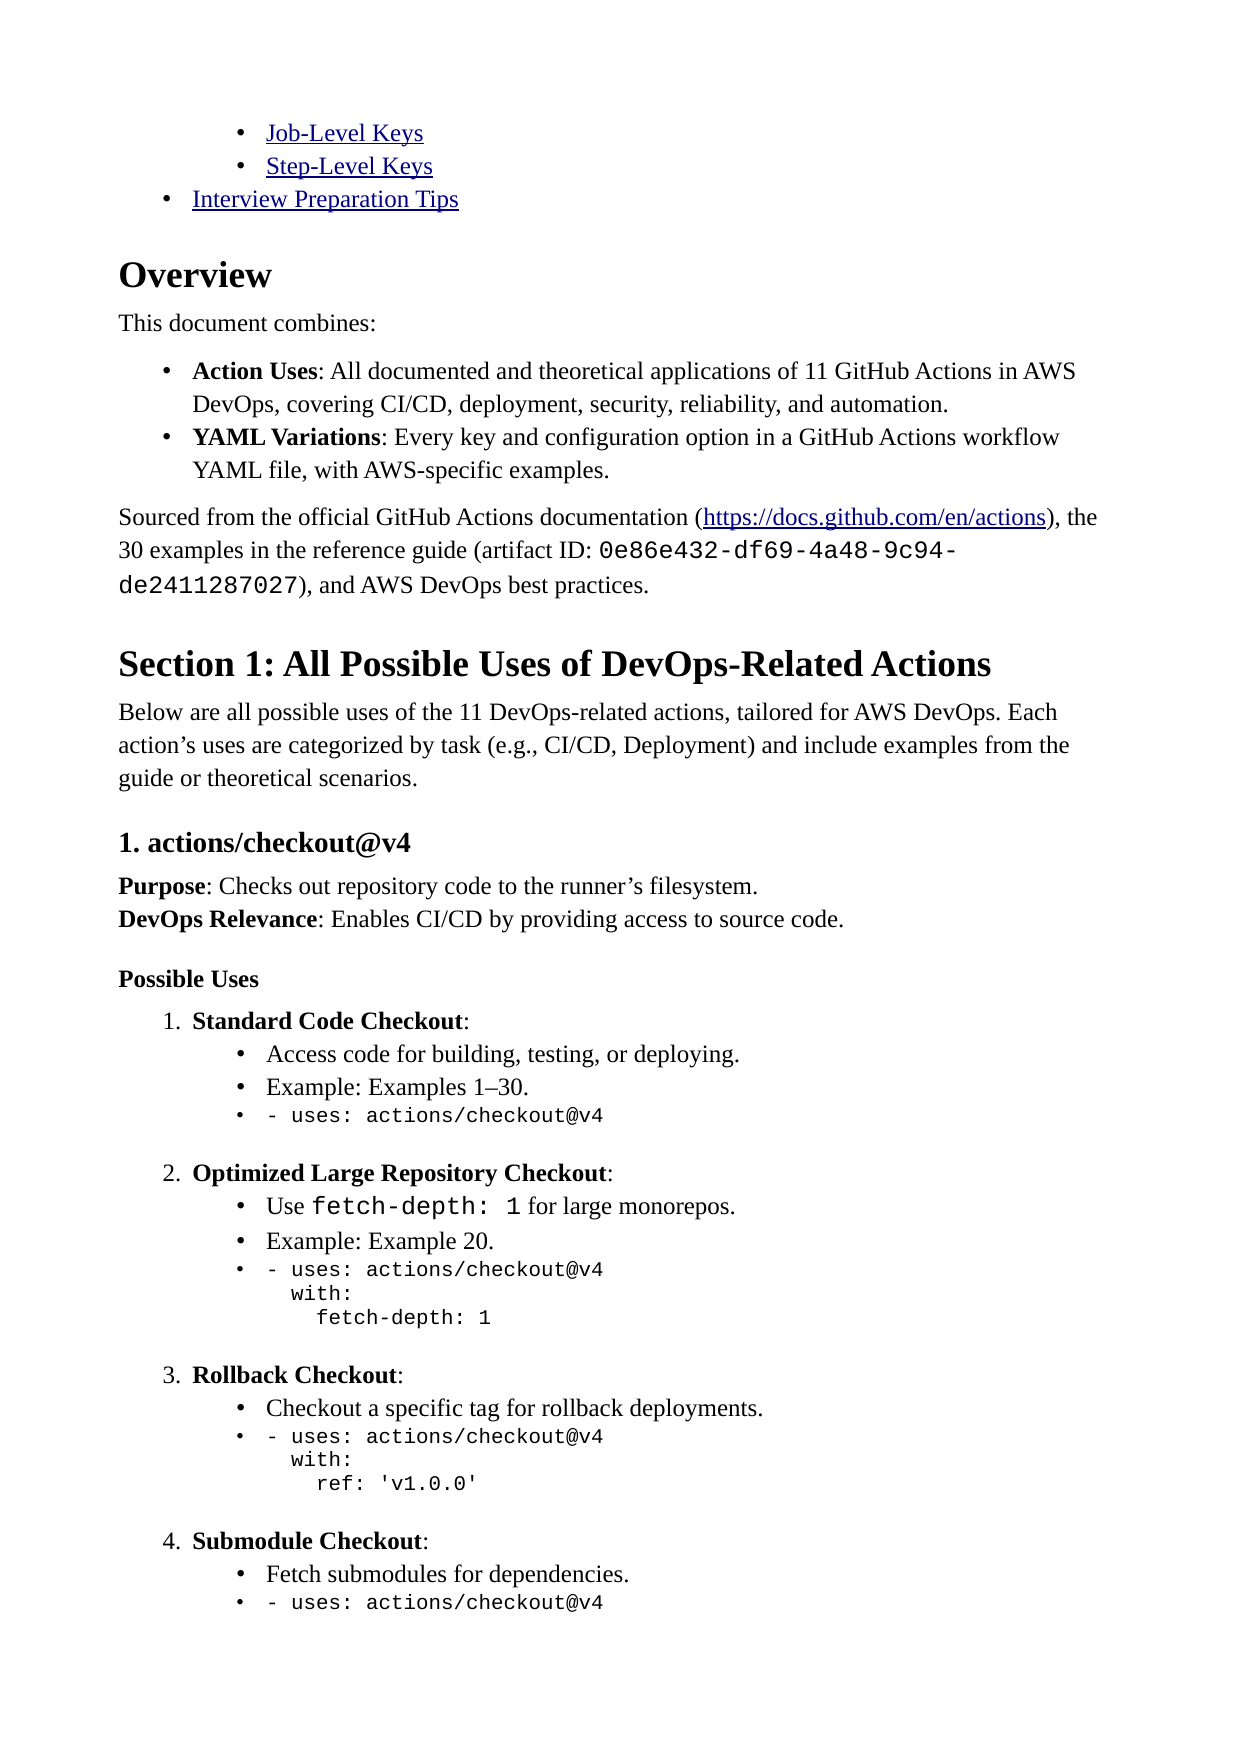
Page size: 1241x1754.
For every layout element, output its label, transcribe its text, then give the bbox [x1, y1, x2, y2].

list - uses: actions/checkout@v4 [236, 1105, 1122, 1128]
list Job-Level Keys [236, 118, 1122, 147]
subtitle Section 1: All Possible Uses of DevOps-Related Actions [118, 641, 1122, 684]
list Access code for building, testing, or deploying. [236, 1039, 1122, 1067]
text This document combines: [118, 308, 1122, 337]
list Step-Level Keys [236, 151, 1122, 180]
list YAML Variations: Every key and configuration option in a GitHub Actions workflow YAML file, with AWS-specific examples. [162, 422, 1122, 484]
list ref: 'v1.0.0' [236, 1473, 1122, 1497]
list Interview Preparation Tips [162, 184, 1122, 213]
list Rollback Checkout: [162, 1360, 1122, 1388]
list Standard Code Checkout: [162, 1006, 1122, 1034]
list - uses: actions/checkout@v4 [236, 1592, 1122, 1616]
list - uses: actions/checkout@v4 [236, 1259, 1122, 1283]
text Purpose: Checks out repository code to the runner’s filesystem. DevOps Relevance: Enables CI/CD by providing access to source code. [118, 871, 1122, 933]
list Use fetch-depth: 1 for large monorepos. [236, 1191, 1122, 1222]
list with: [236, 1283, 1122, 1307]
list - uses: actions/checkout@v4 [236, 1426, 1122, 1449]
list Checkout a specific tag for rollback deployments. [236, 1393, 1122, 1422]
list Submodule Checkout: [162, 1526, 1122, 1555]
list Example: Example 20. [236, 1226, 1122, 1255]
subtitle 1. actions/checkout@v4 [118, 825, 1122, 859]
list Optimized Large Repository Checkout: [162, 1158, 1122, 1187]
list Fetch submodules for dependencies. [236, 1559, 1122, 1588]
subtitle Overview [118, 253, 1122, 296]
list with: [236, 1449, 1122, 1473]
list Example: Examples 1–30. [236, 1072, 1122, 1101]
subtitle Possible Uses [118, 964, 1122, 993]
list fetch-depth: 1 [236, 1307, 1122, 1330]
text Below are all possible uses of the 11 DevOps-related actions, tailored for AWS DevOps. Each action’s uses are categorized by task (e.g., CI/CD, Deployment) and include examples from the guide or theoretical scenarios. [118, 697, 1122, 792]
text Sourced from the official GitHub Actions documentation (https://docs.github.com/en/actions), the 30 examples in the reference guide (artifact ID: 0e86e432-df69-4a48-9c94-de2411287027), and AWS DevOps best practices. [118, 502, 1122, 601]
list Action Uses: All documented and theoretical applications of 11 GitHub Actions in AWS DevOps, covering CI/CD, deployment, security, reliability, and automation. [162, 356, 1122, 418]
